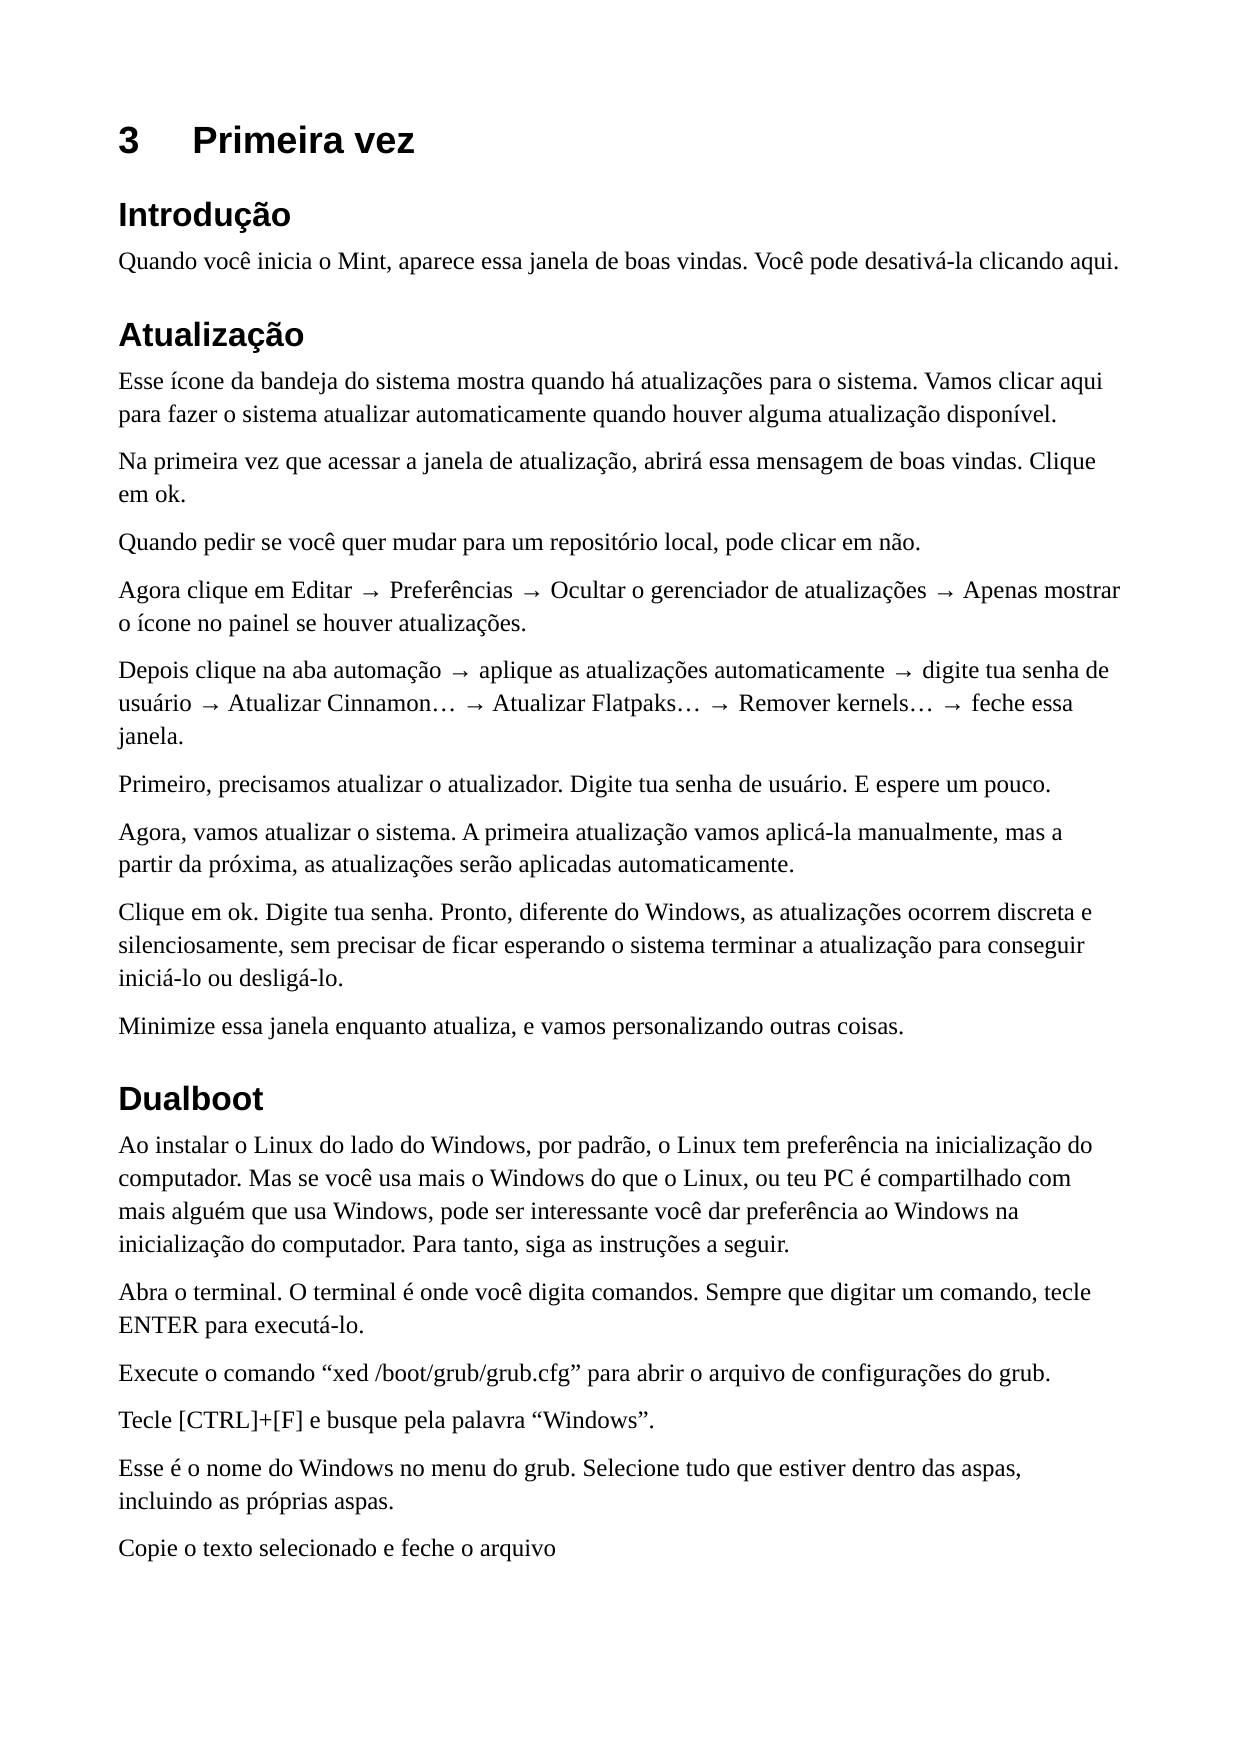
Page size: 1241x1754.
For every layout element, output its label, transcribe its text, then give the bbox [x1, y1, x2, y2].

text Agora, vamos atualizar o sistema. A primeira atualização vamos aplicá-la manualmente, mas a partir da próxima, as atualizações serão aplicadas automaticamente. [118, 817, 1122, 878]
subtitle Atualização [118, 315, 1122, 353]
text Primeiro, precisamos atualizar o atualizador. Digite tua senha de usuário. E espere um pouco. [118, 769, 1122, 798]
text Na primeira vez que acessar a janela de atualização, abrirá essa mensagem de boas vindas. Clique em ok. [118, 446, 1122, 508]
text Execute o comando “xed /boot/grub/grub.cfg” para abrir o arquivo de configurações do grub. [118, 1358, 1122, 1386]
text Esse é o nome do Windows no menu do grub. Selecione tudo que estiver dentro das aspas, incluindo as próprias aspas. [118, 1453, 1122, 1515]
text Quando você inicia o Mint, aparece essa janela de boas vindas. Você pode desativá-la clicando aqui. [118, 246, 1122, 275]
text Quando pedir se você quer mudar para um repositório local, pode clicar em não. [118, 527, 1122, 556]
text Ao instalar o Linux do lado do Windows, por padrão, o Linux tem preferência na inicialização do computador. Mas se você usa mais o Windows do que o Linux, ou teu PC é compartilhado com mais alguém que usa Windows, pode ser interessante você dar preferência ao Windows na inicialização do computador. Para tanto, siga as instruções a seguir. [118, 1130, 1122, 1258]
text Abra o terminal. O terminal é onde você digita comandos. Sempre que digitar um comando, tecle ENTER para executá-lo. [118, 1277, 1122, 1339]
text Esse ícone da bandeja do sistema mostra quando há atualizações para o sistema. Vamos clicar aqui para fazer o sistema atualizar automaticamente quando houver alguma atualização disponível. [118, 366, 1122, 428]
text Depois clique na aba automação → aplique as atualizações automaticamente → digite tua senha de usuário → Atualizar Cinnamon… → Atualizar Flatpaks… → Remover kernels… → feche essa janela. [118, 655, 1122, 750]
subtitle Primeira vez [118, 118, 1122, 162]
text Minimize essa janela enquanto atualiza, e vamos personalizando outras coisas. [118, 1011, 1122, 1039]
text Copie o texto selecionado e feche o arquivo [118, 1533, 1122, 1562]
text Agora clique em Editar → Preferências → Ocultar o gerenciador de atualizações → Apenas mostrar o ícone no painel se houver atualizações. [118, 575, 1122, 636]
text Tecle [CTRL]+[F] e busque pela palavra “Windows”. [118, 1405, 1122, 1434]
text Clique em ok. Digite tua senha. Pronto, diferente do Windows, as atualizações ocorrem discreta e silenciosamente, sem precisar de ficar esperando o sistema terminar a atualização para conseguir iniciá-lo ou desligá-lo. [118, 897, 1122, 992]
subtitle Introdução [118, 195, 1122, 234]
subtitle Dualboot [118, 1079, 1122, 1118]
